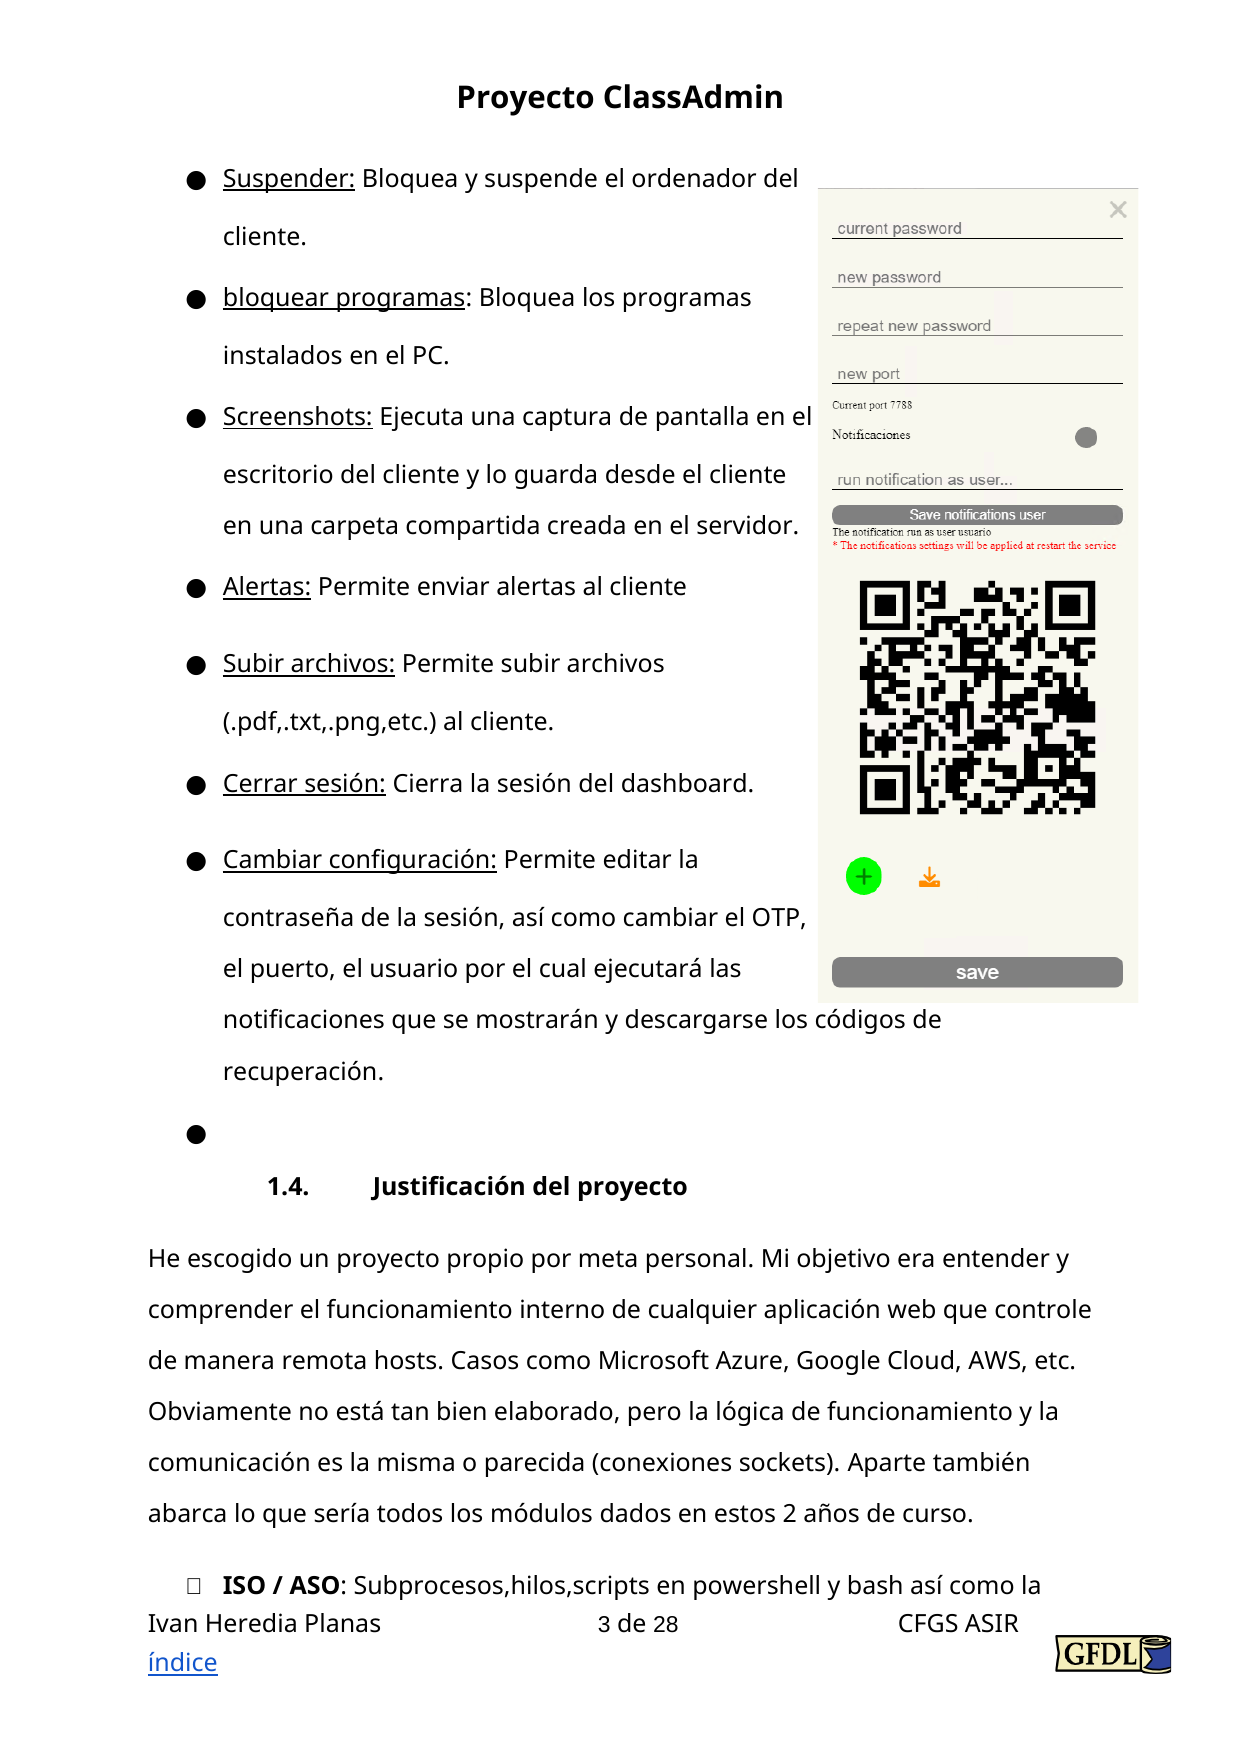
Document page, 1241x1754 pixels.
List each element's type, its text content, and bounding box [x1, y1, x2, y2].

list Cerrar sesión: Cierra la sesión del dashboard. [185, 755, 817, 806]
list Screenshots: Ejecuta una captura de pantalla en el escritorio del cliente y lo guarda desde el cliente en una carpeta compartida creada en el servidor. [185, 388, 817, 542]
list Subir archivos: Permite subir archivos (.pdf,.txt,.png,etc.) al cliente. [185, 636, 817, 738]
picture [1055, 1635, 1172, 1674]
picture [817, 188, 1139, 1003]
list bloquear programas: Bloquea los programas instalados en el PC. [185, 269, 817, 372]
list Justificación del proyecto [260, 1169, 1093, 1203]
list Alertas: Permite enviar alertas al cliente [185, 559, 817, 610]
list Cambiar configuración: Permite editar la contraseña de la sesión, así como cambiar el OTP, el puerto, el usuario por el cual ejecutará las notificaciones que se mostrarán y descargarse los códigos de recuperación. [185, 832, 1093, 1087]
list ISO / ASO: Subprocesos,hilos,scripts en powershell y bash así como la [185, 1568, 1093, 1602]
text He escogido un proyecto propio por meta personal. Mi objetivo era entender y comprender el funcionamiento interno de cualquier aplicación web que controle de manera remota hosts. Casos como Microsoft Azure, Google Cloud, AWS, etc. Obviamente no está tan bien elaborado, pero la lógica de funcionamiento y la comunicación es la misma o parecida (conexiones sockets). Aparte también abarca lo que sería todos los módulos dados en estos 2 años de curso. [148, 1241, 1093, 1530]
list Suspender: Bloquea y suspende el ordenador del cliente. [185, 150, 1093, 252]
